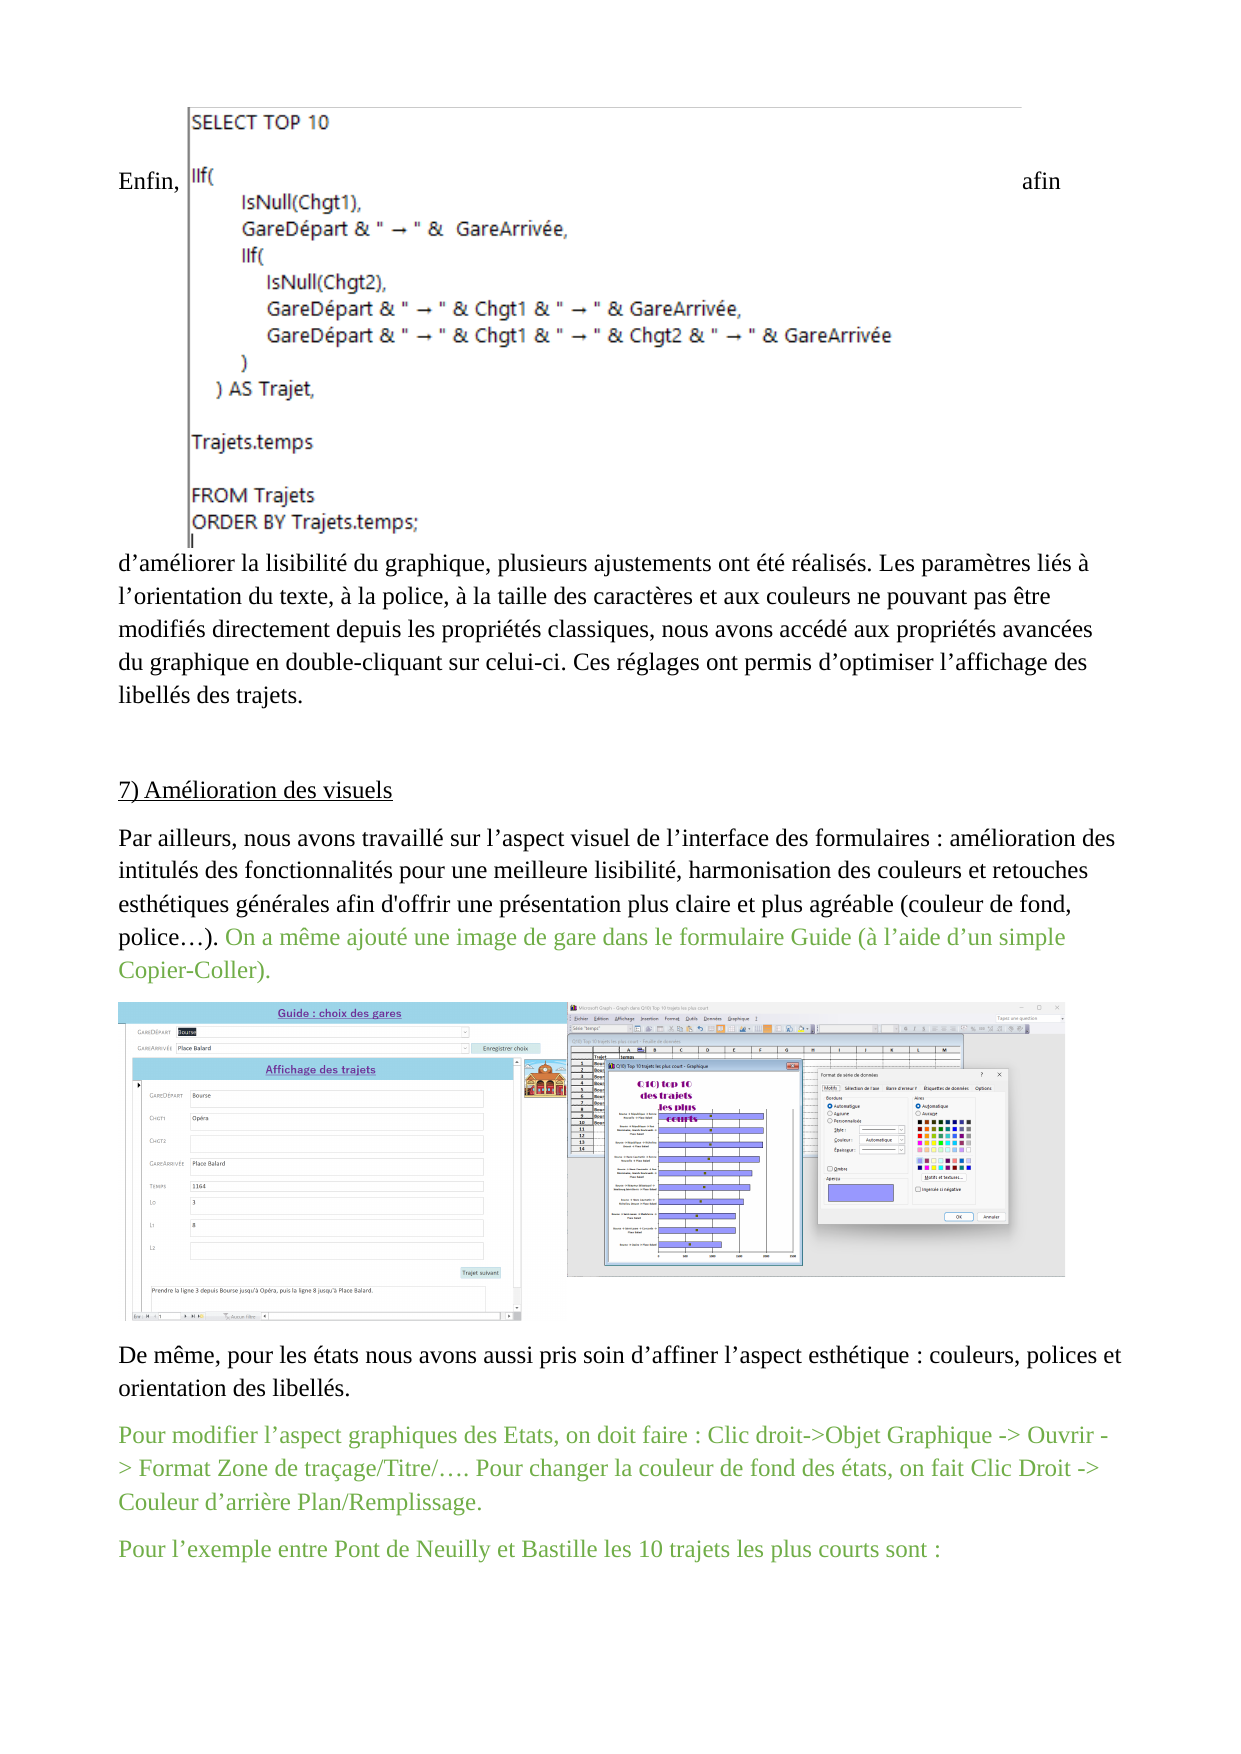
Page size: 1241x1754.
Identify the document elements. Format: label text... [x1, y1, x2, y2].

text Enfin, afin d’améliorer la lisibilité du graphique, plusieurs ajustements ont été réalisés. Les paramètres liés à l’orientation du texte, à la police, à la taille des caractères et aux couleurs ne pouvant pas être modifiés directement depuis les propriétés classiques, nous avons accédé aux propriétés avancées du graphique en double-cliquant sur celui-ci. Ces réglages ont permis d’optimiser l’affichage des libellés des trajets. [118, 166, 1122, 708]
text Par ailleurs, nous avons travaillé sur l’aspect visuel de l’interface des formulaires : amélioration des intitulés des fonctionnalités pour une meilleure lisibilité, harmonisation des couleurs et retouches esthétiques générales afin d'offrir une présentation plus claire et plus agréable (couleur de fond, police…). On a même ajouté une image de gare dans le formulaire Guide (à l’aide d’un simple Copier-Coller). [118, 823, 1122, 983]
text Pour modifier l’aspect graphiques des Etats, on doit faire : Clic droit->Objet Graphique -> Ouvrir -> Format Zone de traçage/Titre/…. Pour changer la couleur de fond des états, on fait Clic Droit -> Couleur d’arrière Plan/Remplissage. [118, 1421, 1122, 1515]
text Pour l’exemple entre Pont de Neuilly et Bastille les 10 trajets les plus courts sont : [118, 1534, 1122, 1563]
text De même, pour les états nous avons aussi pris soin d’affiner l’aspect esthétique : couleurs, polices et orientation des libellés. [118, 1340, 1122, 1402]
text 7) Amélioration des visuels [118, 775, 1122, 804]
